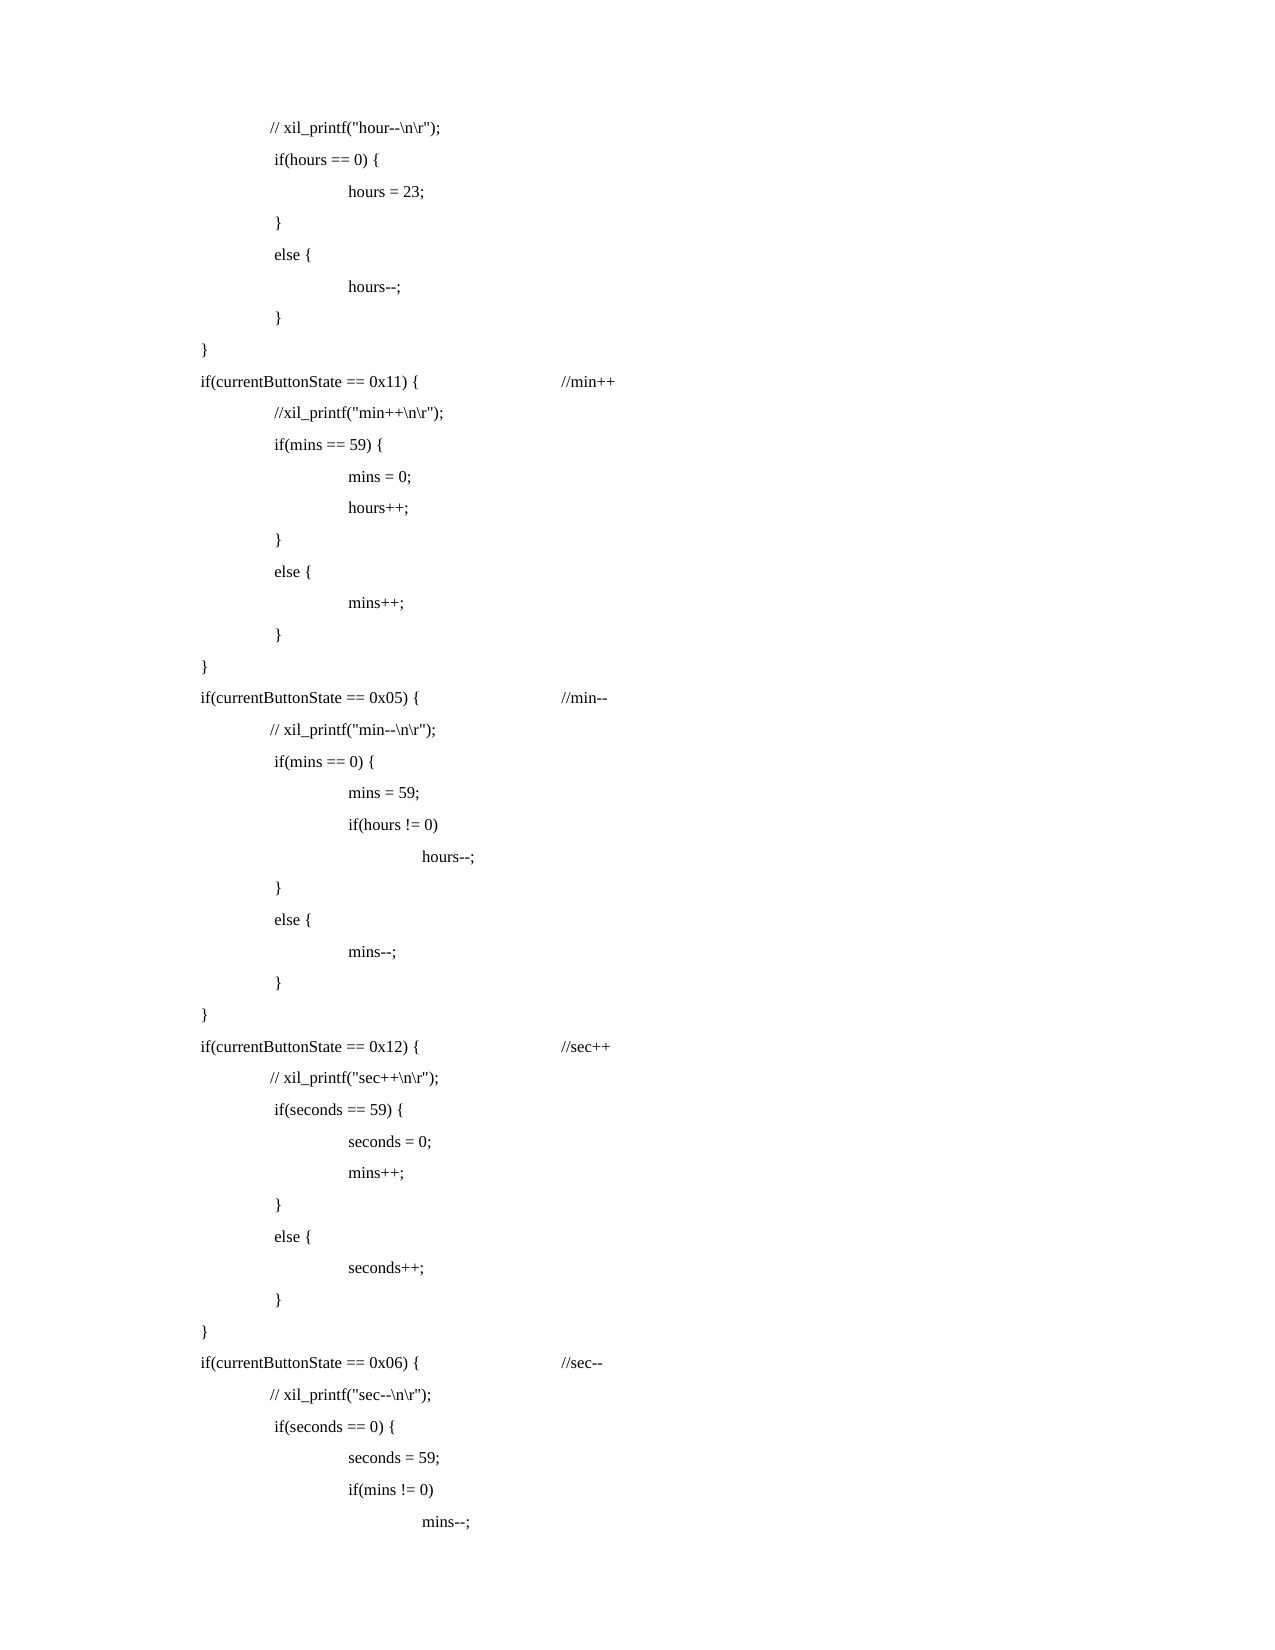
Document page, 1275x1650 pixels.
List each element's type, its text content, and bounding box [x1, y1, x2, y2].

text } [118, 656, 1157, 676]
text if(currentButtonState == 0x06) { //sec-- [118, 1353, 1157, 1372]
text else { [118, 245, 1157, 264]
text // xil_printf("min--\n\r"); [118, 720, 1157, 739]
text mins++; [118, 593, 1157, 612]
text } [118, 973, 1157, 992]
text hours--; [118, 276, 1157, 296]
text if(seconds == 59) { [118, 1100, 1157, 1119]
text //xil_printf("min++\n\r"); [118, 403, 1157, 422]
text seconds++; [118, 1258, 1157, 1277]
text hours--; [118, 846, 1157, 866]
text seconds = 59; [118, 1448, 1157, 1467]
text hours = 23; [118, 181, 1157, 201]
text } [118, 340, 1157, 359]
text } [118, 1195, 1157, 1214]
text else { [118, 910, 1157, 929]
text } [118, 213, 1157, 232]
text if(mins != 0) [118, 1480, 1157, 1499]
text } [118, 625, 1157, 644]
text mins++; [118, 1163, 1157, 1182]
text if(currentButtonState == 0x05) { //min-- [118, 688, 1157, 707]
text if(currentButtonState == 0x11) { //min++ [118, 371, 1157, 391]
text mins = 0; [118, 466, 1157, 486]
text } [118, 530, 1157, 549]
text mins--; [118, 941, 1157, 961]
text // xil_printf("sec--\n\r"); [118, 1385, 1157, 1404]
text if(currentButtonState == 0x12) { //sec++ [118, 1036, 1157, 1056]
text mins--; [118, 1511, 1157, 1531]
text // xil_printf("sec++\n\r"); [118, 1068, 1157, 1087]
text mins = 59; [118, 783, 1157, 802]
text // xil_printf("hour--\n\r"); [118, 118, 1157, 137]
text if(mins == 59) { [118, 435, 1157, 454]
text } [118, 1290, 1157, 1309]
text if(hours == 0) { [118, 150, 1157, 169]
text else { [118, 1226, 1157, 1246]
text } [118, 1005, 1157, 1024]
text seconds = 0; [118, 1131, 1157, 1151]
text if(mins == 0) { [118, 751, 1157, 771]
text } [118, 1321, 1157, 1341]
text if(seconds == 0) { [118, 1416, 1157, 1436]
text hours++; [118, 498, 1157, 517]
text else { [118, 561, 1157, 581]
text } [118, 308, 1157, 327]
text } [118, 878, 1157, 897]
text if(hours != 0) [118, 815, 1157, 834]
